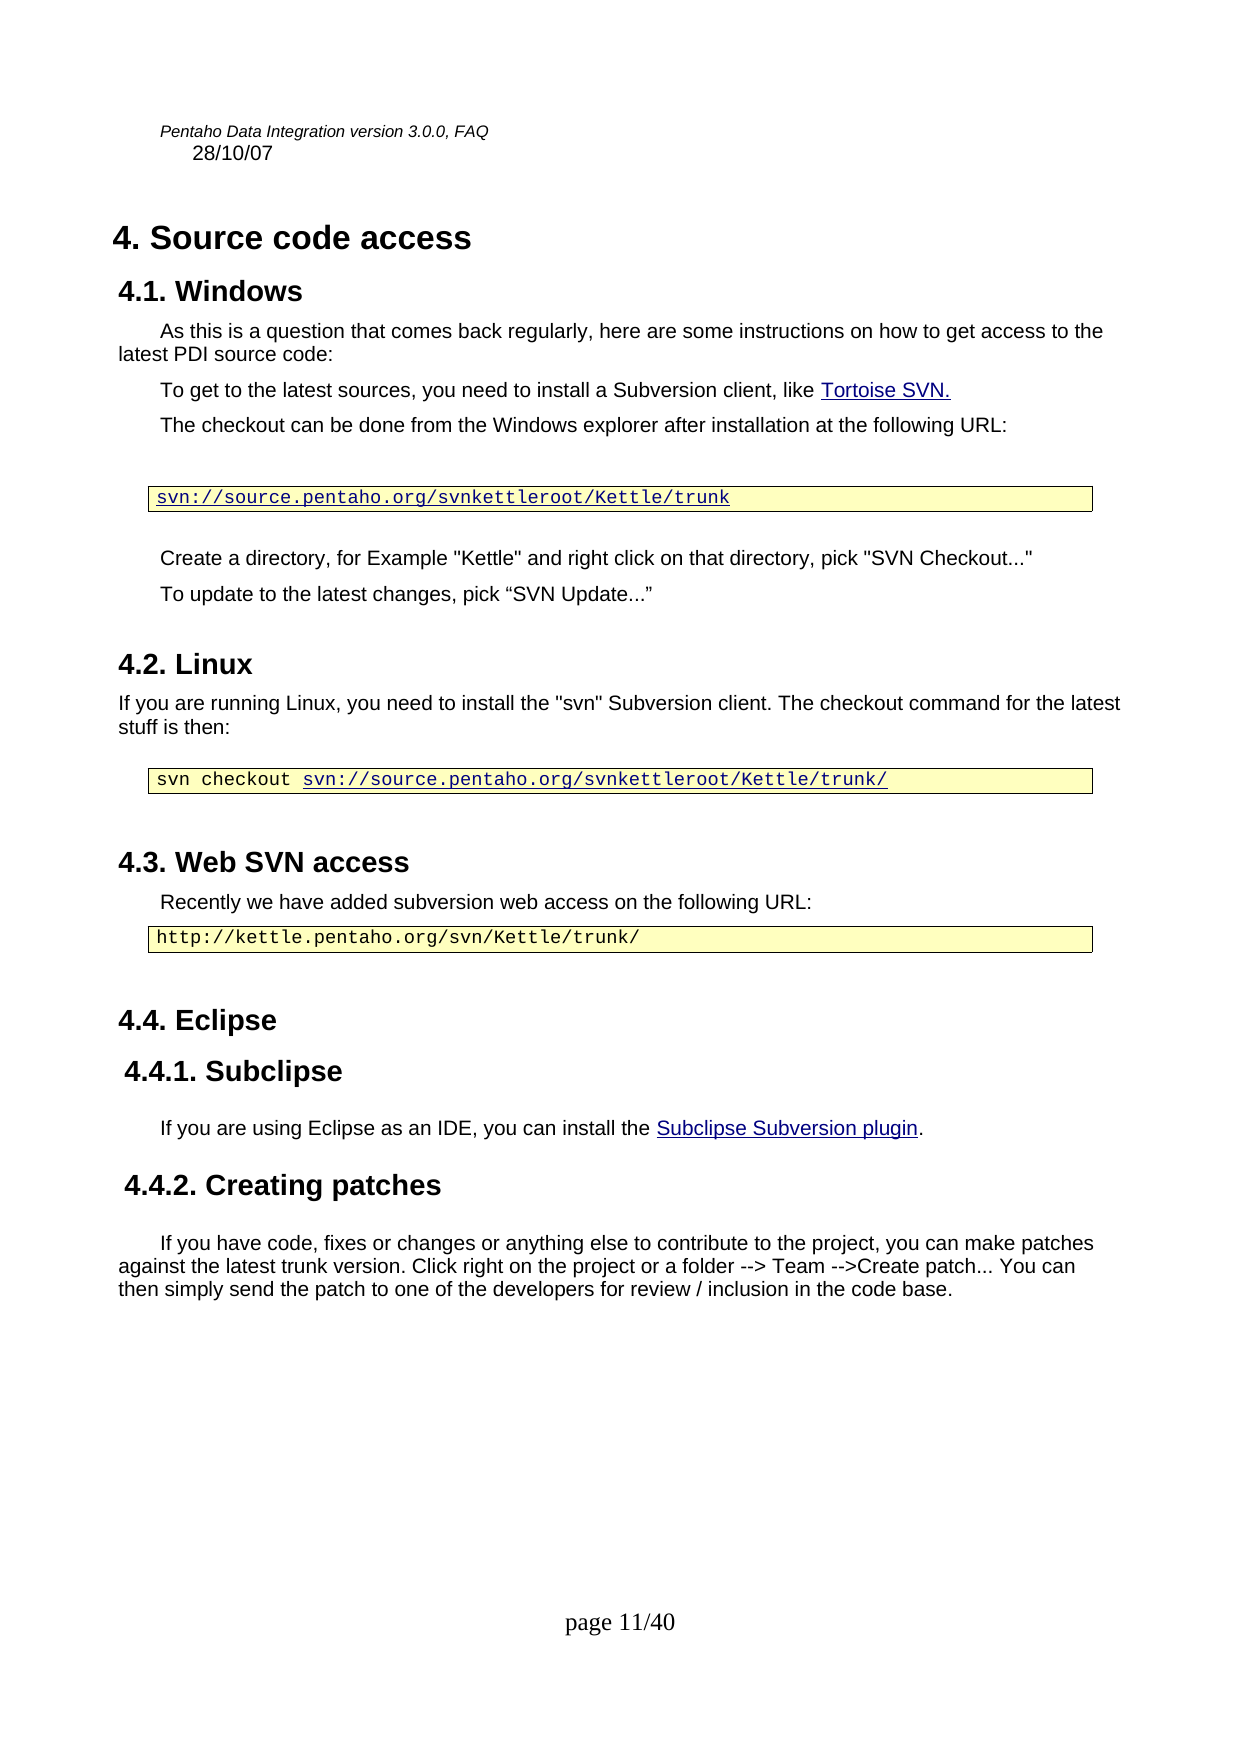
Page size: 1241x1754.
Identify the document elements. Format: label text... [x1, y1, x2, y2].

subtitle Windows [118, 275, 1122, 308]
text To get to the latest sources, you need to install a Subversion client, like Tortoise SVN. [118, 378, 1122, 402]
text Create a directory, for Example "Kettle" and right click on that directory, pick "SVN Checkout..." [118, 547, 1122, 570]
subtitle Subclipse [124, 1054, 1122, 1087]
subtitle Web SVN access [118, 846, 1122, 879]
text As this is a question that comes back regularly, here are some instructions on how to get access to the latest PDI source code: [118, 319, 1122, 366]
text http://kettle.pentaho.org/svn/Kettle/trunk/ [149, 927, 1092, 952]
subtitle Linux [118, 648, 1122, 680]
text If you have code, fixes or changes or anything else to contribute to the project, you can make patches against the latest trunk version. Click right on the project or a folder --> Team -->Create patch... You can then simply send the patch to one of the developers for review / inclusion in the code base. [118, 1231, 1122, 1301]
text If you are using Eclipse as an IDE, you can install the Subclipse Subversion plugin. [118, 1117, 1122, 1140]
text To update to the latest changes, pick “SVN Update...” [118, 583, 1122, 606]
text Recently we have added subversion web access on the following URL: [118, 890, 1122, 914]
subtitle Eclipse [118, 1004, 1122, 1037]
text svn checkout svn://source.pentaho.org/svnkettleroot/Kettle/trunk/ [149, 769, 1092, 793]
subtitle Source code access [118, 219, 1122, 257]
subtitle Creating patches [124, 1169, 1122, 1202]
text svn://source.pentaho.org/svnkettleroot/Kettle/trunk [149, 487, 1092, 511]
text The checkout can be done from the Windows explorer after installation at the following URL: [118, 414, 1122, 437]
text If you are running Linux, you need to install the "svn" Subversion client. The checkout command for the latest stuff is then: [118, 692, 1122, 738]
